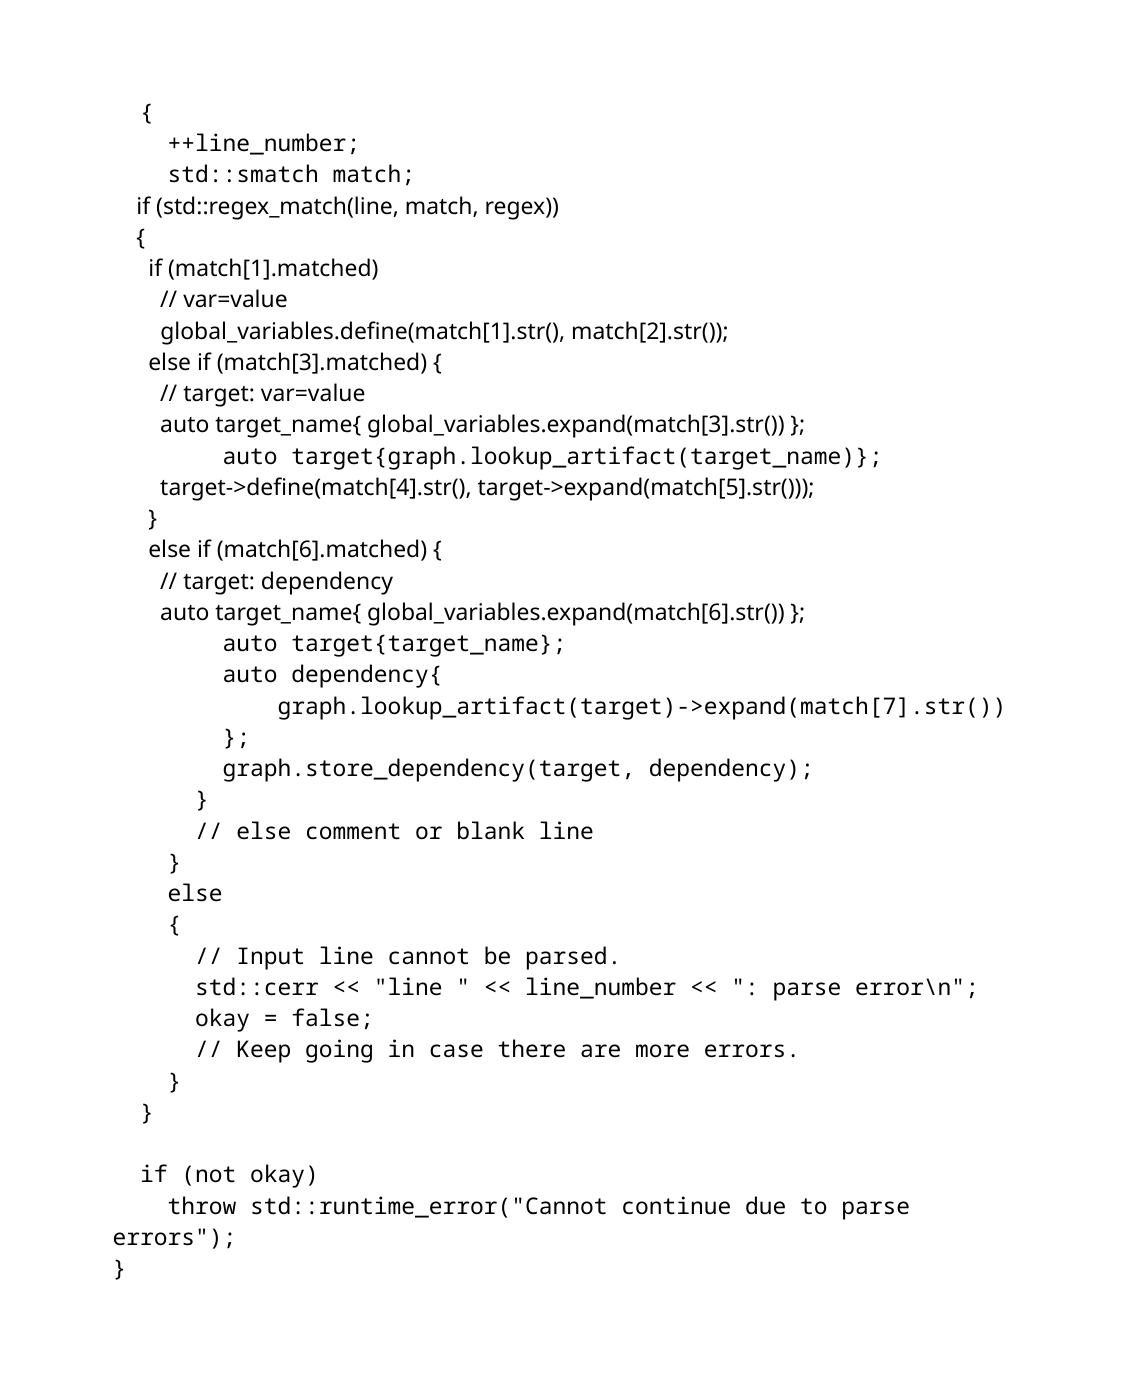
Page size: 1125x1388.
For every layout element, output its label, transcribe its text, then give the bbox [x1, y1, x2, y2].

text } [112, 1252, 1012, 1283]
text else if (match[6].matched) { [112, 533, 1012, 565]
text // target: var=value [112, 377, 1012, 408]
text if (std::regex_match(line, match, regex)) [112, 190, 1012, 221]
text if (not okay) [112, 1158, 1012, 1190]
text else if (match[3].matched) { [112, 346, 1012, 377]
text std::cerr << "line " << line_number << ": parse error\n"; [112, 971, 1012, 1002]
text // Input line cannot be parsed. [112, 940, 1012, 971]
text okay = false; [112, 1002, 1012, 1033]
text auto target_name{ global_variables.expand(match[6].str()) }; [112, 596, 1012, 627]
text auto target{target_name}; [112, 627, 1012, 658]
text } [112, 783, 1012, 815]
text } [112, 1096, 1012, 1127]
text auto dependency{ [112, 658, 1012, 690]
text // else comment or blank line [112, 815, 1012, 846]
text } [112, 1065, 1012, 1096]
text auto target_name{ global_variables.expand(match[3].str()) }; [112, 408, 1012, 440]
text throw std::runtime_error("Cannot continue due to parse errors"); [112, 1190, 1012, 1252]
text } [112, 502, 1012, 533]
text global_variables.define(match[1].str(), match[2].str()); [112, 315, 1012, 346]
text graph.lookup_artifact(target)->expand(match[7].str()) [112, 690, 1012, 721]
text // var=value [112, 283, 1012, 315]
text // target: dependency [112, 565, 1012, 596]
text graph.store_dependency(target, dependency); [112, 752, 1012, 783]
text } [112, 846, 1012, 877]
text }; [112, 721, 1012, 752]
text target->define(match[4].str(), target->expand(match[5].str())); [112, 471, 1012, 502]
text { [112, 96, 1012, 127]
text // Keep going in case there are more errors. [112, 1033, 1012, 1065]
text else [112, 877, 1012, 908]
text std::smatch match; [112, 158, 1012, 190]
text auto target{graph.lookup_artifact(target_name)}; [112, 440, 1012, 471]
text ++line_number; [112, 127, 1012, 158]
text { if (match[1].matched) [112, 221, 1012, 283]
text { [112, 908, 1012, 940]
